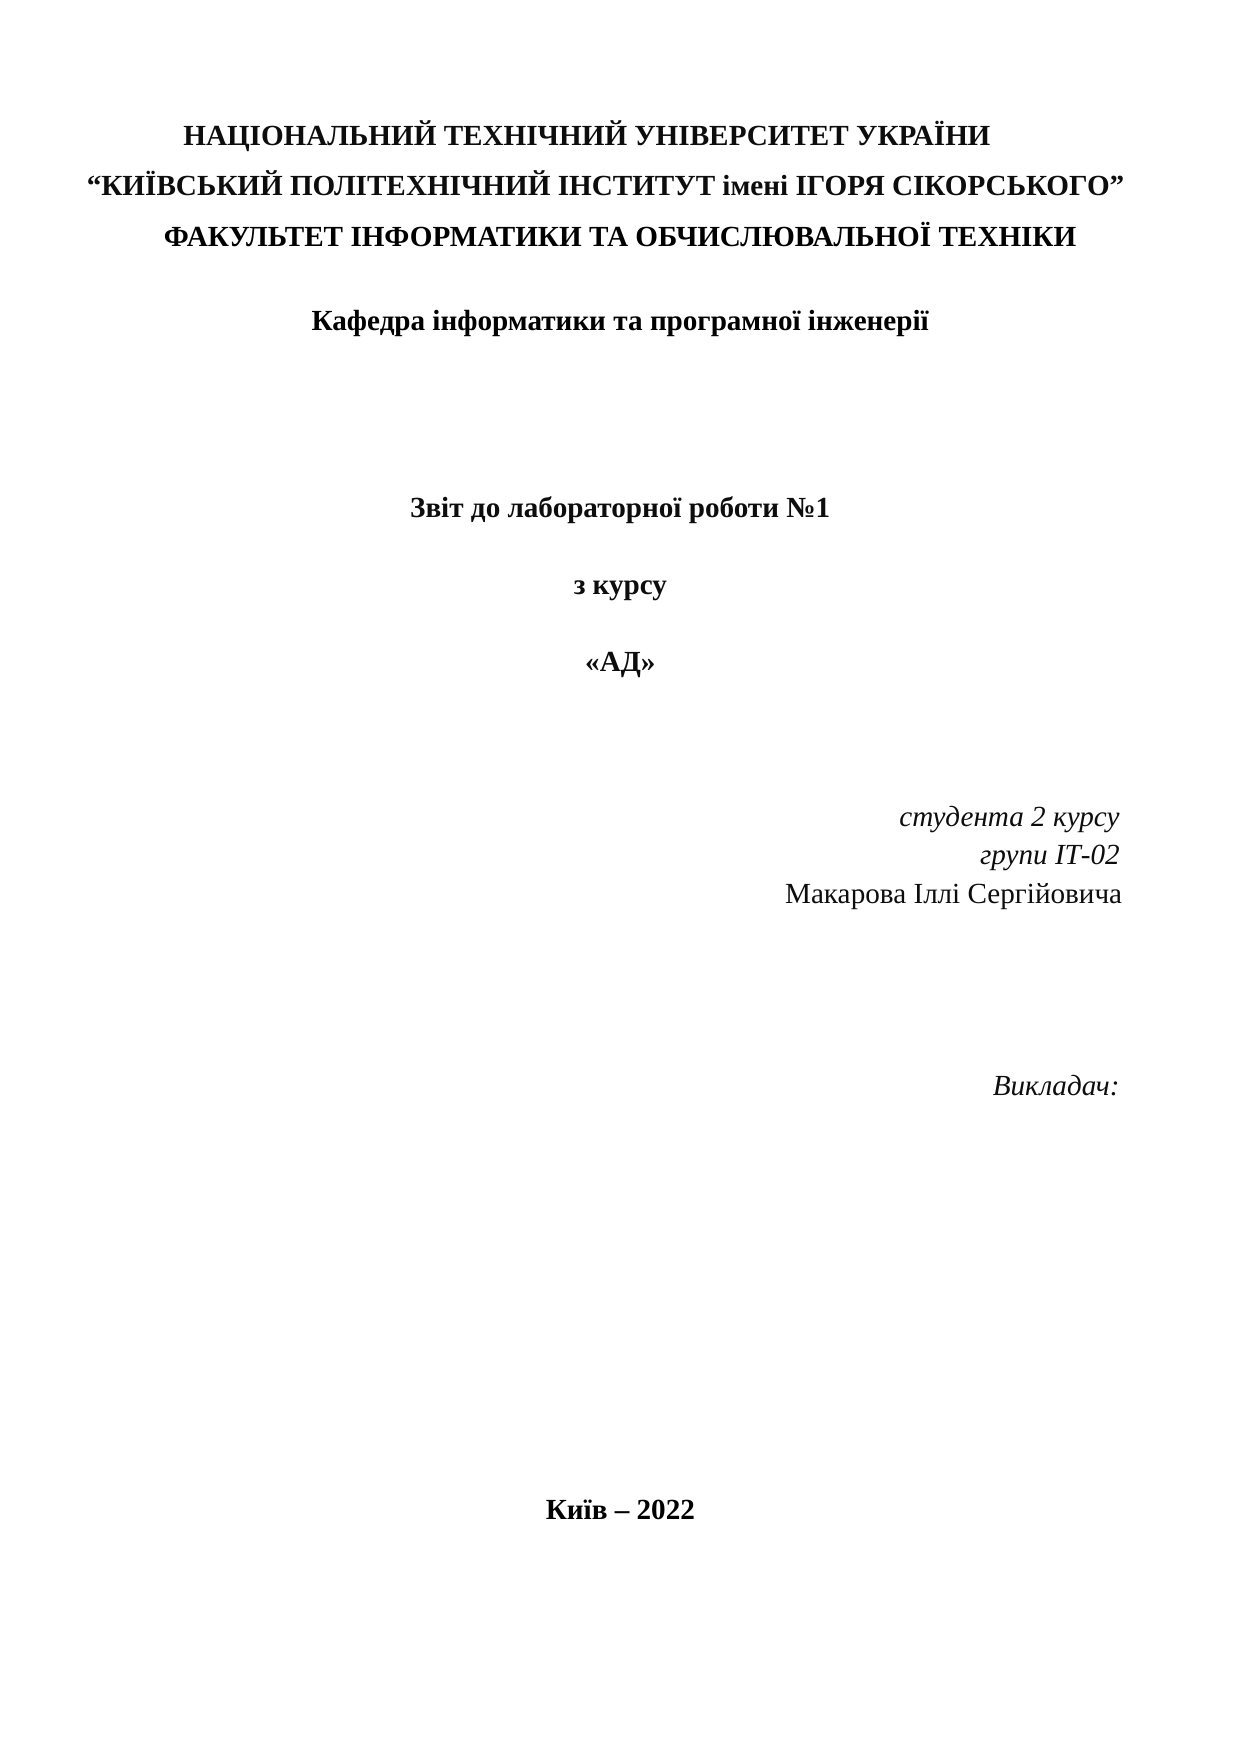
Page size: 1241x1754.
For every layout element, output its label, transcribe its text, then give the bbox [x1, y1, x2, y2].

text ФАКУЛЬТЕТ ІНФОРМАТИКИ ТА ОБЧИСЛЮВАЛЬНОЇ ТЕХНІКИ [118, 219, 1122, 252]
text групи ІТ-02 [118, 837, 1122, 871]
text з курсу [118, 567, 1122, 601]
text Викладач: [118, 1068, 1122, 1102]
text “КИЇВСЬКИЙ ПОЛІТЕХНІЧНИЙ ІНСТИТУТ імені ІГОРЯ СІКОРСЬКОГО” [59, 168, 1152, 202]
text студента 2 курсу [118, 799, 1122, 832]
text Київ – 2022 [118, 1492, 1122, 1526]
text Кафедра інформатики та програмної інженерії [118, 303, 1122, 336]
text Звіт до лабораторної роботи №1 [118, 490, 1122, 524]
text Макарова Іллі Сергійовича [118, 876, 1122, 909]
text «АД» [118, 644, 1122, 678]
text НАЦІОНАЛЬНИЙ ТЕХНІЧНИЙ УНІВЕРСИТЕТ УКРАЇНИ [59, 118, 1122, 152]
